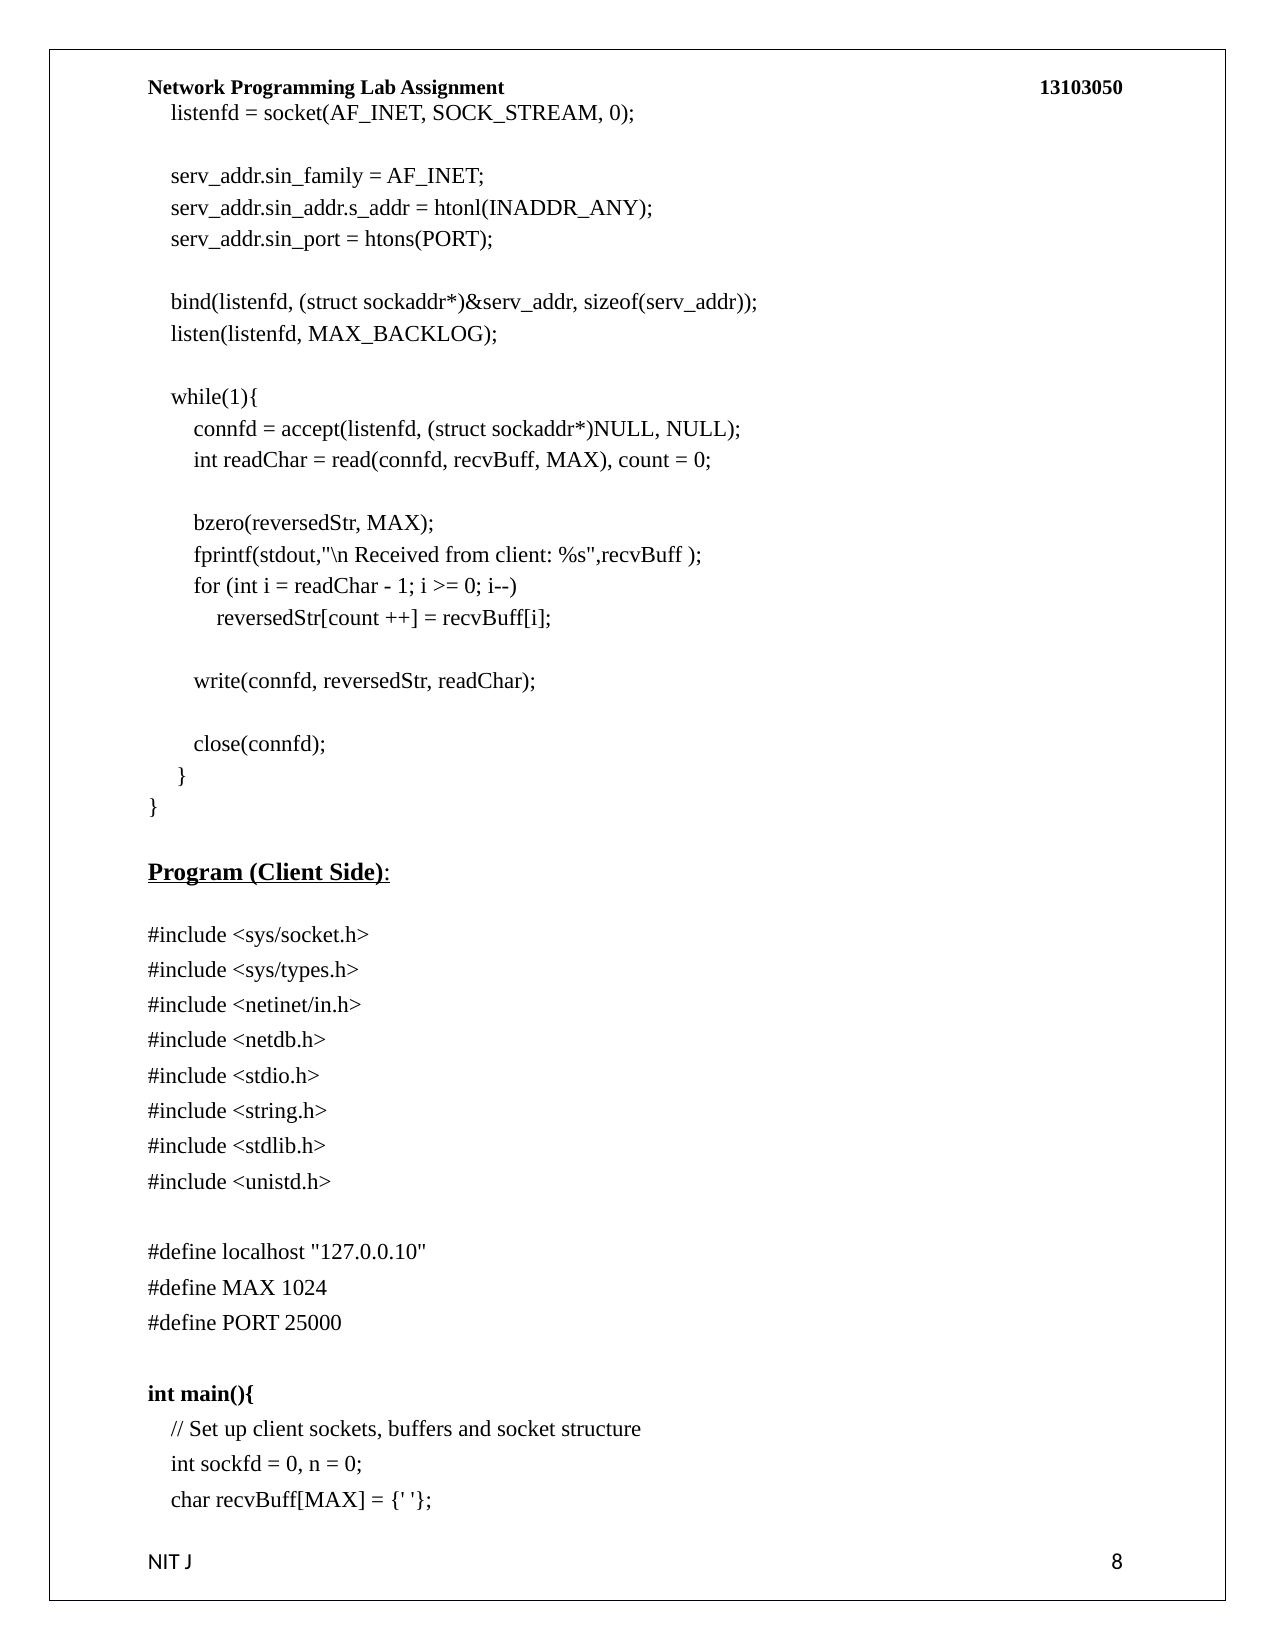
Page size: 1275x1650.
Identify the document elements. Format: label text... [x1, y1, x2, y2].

text serv_addr.sin_port = htons(PORT); [148, 225, 1169, 252]
text while(1){ [148, 383, 1169, 409]
text #include <netdb.h> [148, 1027, 1169, 1053]
text #include <string.h> [148, 1097, 1169, 1123]
text // Set up client sockets, buffers and socket structure [148, 1415, 1169, 1441]
text for (int i = readChar - 1; i >= 0; i--) [148, 572, 1169, 599]
text close(connfd); [148, 730, 1169, 757]
text Program (Client Side): [148, 857, 1169, 885]
text serv_addr.sin_family = AF_INET; [148, 162, 1169, 188]
text int main(){ [148, 1380, 1169, 1406]
text connfd = accept(listenfd, (struct sockaddr*)NULL, NULL); [148, 415, 1169, 441]
text listen(listenfd, MAX_BACKLOG); [148, 320, 1169, 346]
text serv_addr.sin_addr.s_addr = htonl(INADDR_ANY); [148, 194, 1169, 220]
text #include <unistd.h> [148, 1168, 1169, 1194]
text } [148, 793, 1169, 820]
text char recvBuff[MAX] = {' '}; [148, 1486, 1169, 1512]
text write(connfd, reversedStr, readChar); [148, 667, 1169, 693]
text #include <sys/types.h> [148, 956, 1169, 982]
text listenfd = socket(AF_INET, SOCK_STREAM, 0); [148, 99, 1169, 125]
text int sockfd = 0, n = 0; [148, 1450, 1169, 1477]
text #define PORT 25000 [148, 1309, 1169, 1335]
text bzero(reversedStr, MAX); [148, 509, 1169, 536]
text #include <sys/socket.h> [148, 921, 1169, 947]
text fprintf(stdout,"\n Received from client: %s",recvBuff ); [148, 541, 1169, 567]
text #include <netinet/in.h> [148, 991, 1169, 1018]
text #define localhost "127.0.0.10" [148, 1238, 1169, 1265]
text #include <stdio.h> [148, 1062, 1169, 1088]
text } [148, 762, 1169, 788]
text #include <stdlib.h> [148, 1132, 1169, 1159]
text #define MAX 1024 [148, 1274, 1169, 1300]
text int readChar = read(connfd, recvBuff, MAX), count = 0; [148, 446, 1169, 473]
text reversedStr[count ++] = recvBuff[i]; [148, 604, 1169, 630]
text bind(listenfd, (struct sockaddr*)&serv_addr, sizeof(serv_addr)); [148, 288, 1169, 315]
